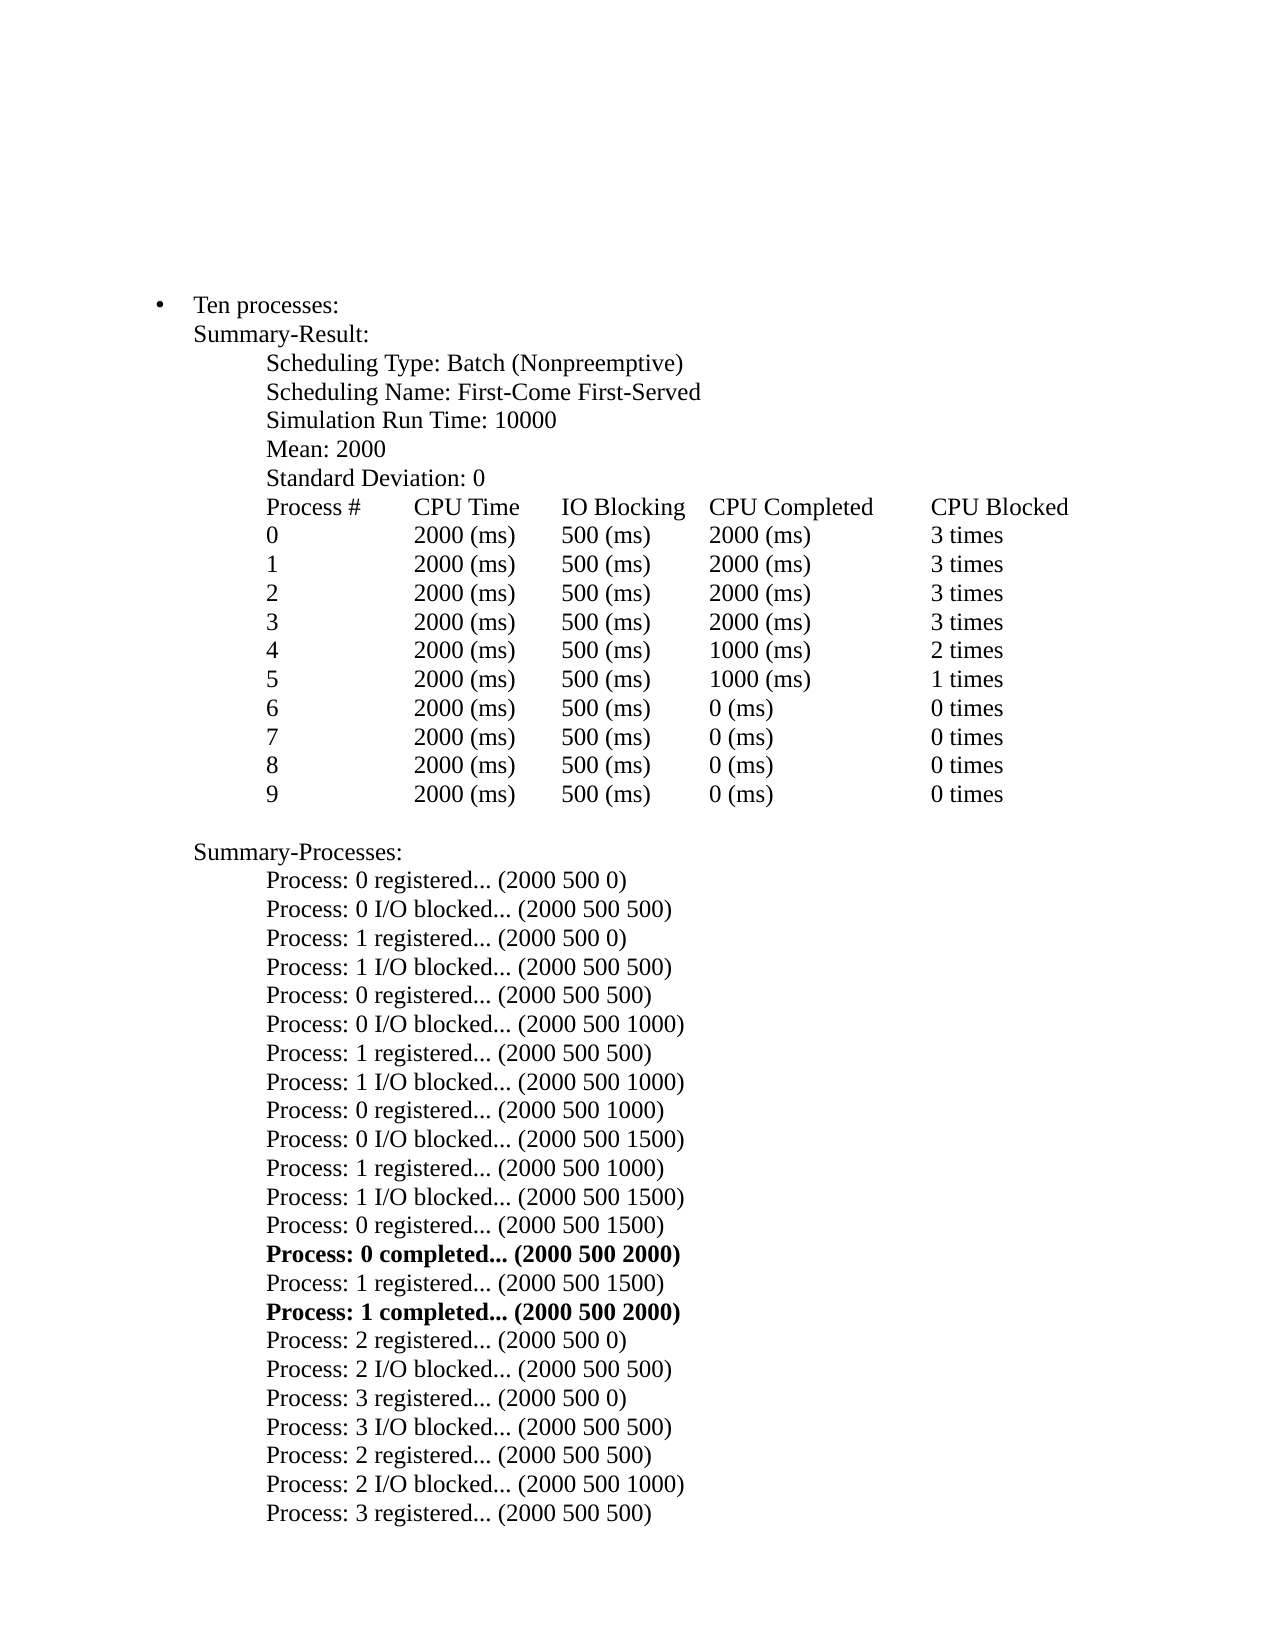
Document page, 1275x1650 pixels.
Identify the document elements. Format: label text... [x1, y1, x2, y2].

text Process: 3 registered... (2000 500 0) [118, 1383, 1157, 1412]
text Process: 1 I/O blocked... (2000 500 500) [118, 952, 1157, 981]
text Scheduling Type: Batch (Nonpreemptive) [118, 348, 1157, 377]
text 5 2000 (ms) 500 (ms) 1000 (ms) 1 times [118, 664, 1157, 693]
text Process: 0 I/O blocked... (2000 500 500) [118, 894, 1157, 923]
text 8 2000 (ms) 500 (ms) 0 (ms) 0 times [118, 751, 1157, 779]
text 7 2000 (ms) 500 (ms) 0 (ms) 0 times [118, 722, 1157, 751]
text Mean: 2000 [118, 434, 1157, 463]
text Process: 0 I/O blocked... (2000 500 1000) [118, 1009, 1157, 1038]
text Process: 0 completed... (2000 500 2000) [118, 1239, 1157, 1268]
text Process: 1 registered... (2000 500 1000) [118, 1153, 1157, 1182]
list Ten processes: [156, 291, 1157, 319]
text 6 2000 (ms) 500 (ms) 0 (ms) 0 times [118, 693, 1157, 722]
text Process: 2 I/O blocked... (2000 500 1000) [118, 1469, 1157, 1498]
text Process # CPU Time IO Blocking CPU Completed CPU Blocked [118, 492, 1157, 521]
text Process: 0 registered... (2000 500 1500) [118, 1211, 1157, 1239]
text 2 2000 (ms) 500 (ms) 2000 (ms) 3 times [118, 578, 1157, 607]
list Summary-Processes: [156, 837, 1157, 866]
text Scheduling Name: First-Come First-Served [118, 377, 1157, 406]
text Standard Deviation: 0 [118, 463, 1157, 492]
text Process: 1 completed... (2000 500 2000) [118, 1297, 1157, 1326]
text 3 2000 (ms) 500 (ms) 2000 (ms) 3 times [118, 607, 1157, 636]
text Process: 0 registered... (2000 500 1000) [118, 1096, 1157, 1124]
text Process: 3 I/O blocked... (2000 500 500) [118, 1412, 1157, 1441]
text Process: 0 I/O blocked... (2000 500 1500) [118, 1124, 1157, 1153]
text 1 2000 (ms) 500 (ms) 2000 (ms) 3 times [118, 549, 1157, 578]
text Process: 0 registered... (2000 500 0) [118, 866, 1157, 894]
text Process: 0 registered... (2000 500 500) [118, 981, 1157, 1009]
text Process: 1 registered... (2000 500 500) [118, 1038, 1157, 1067]
list Summary-Result: [156, 319, 1157, 348]
text Process: 1 registered... (2000 500 0) [118, 923, 1157, 952]
text Process: 1 I/O blocked... (2000 500 1000) [118, 1067, 1157, 1096]
text Process: 1 I/O blocked... (2000 500 1500) [118, 1182, 1157, 1211]
text Process: 3 registered... (2000 500 500) [118, 1498, 1157, 1527]
text 4 2000 (ms) 500 (ms) 1000 (ms) 2 times [118, 636, 1157, 664]
text Simulation Run Time: 10000 [118, 406, 1157, 434]
text Process: 2 registered... (2000 500 500) [118, 1441, 1157, 1469]
text Process: 2 I/O blocked... (2000 500 500) [118, 1354, 1157, 1383]
text Process: 2 registered... (2000 500 0) [118, 1326, 1157, 1354]
text 0 2000 (ms) 500 (ms) 2000 (ms) 3 times [118, 521, 1157, 549]
text 9 2000 (ms) 500 (ms) 0 (ms) 0 times [118, 779, 1157, 808]
text Process: 1 registered... (2000 500 1500) [118, 1268, 1157, 1297]
